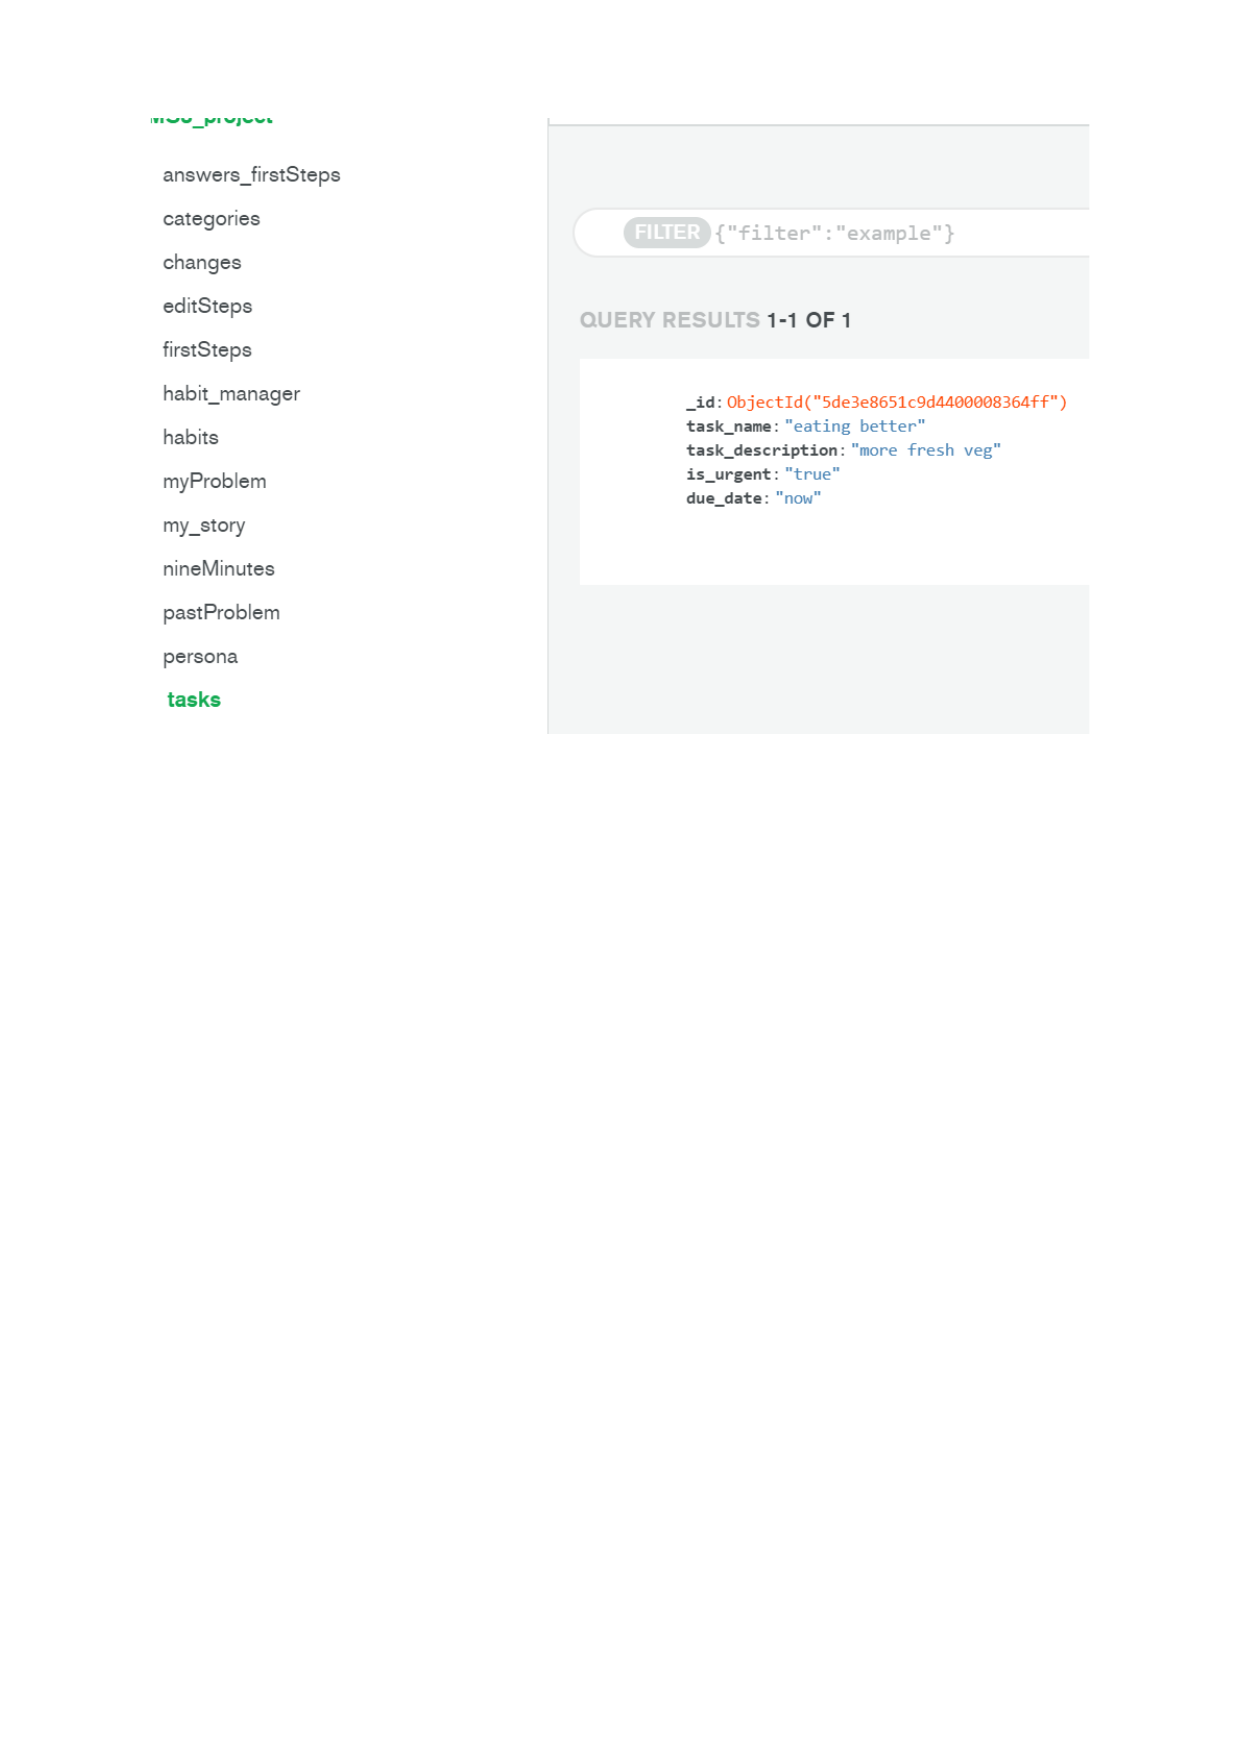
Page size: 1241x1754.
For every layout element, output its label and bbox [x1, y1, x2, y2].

picture [150, 118, 1090, 734]
